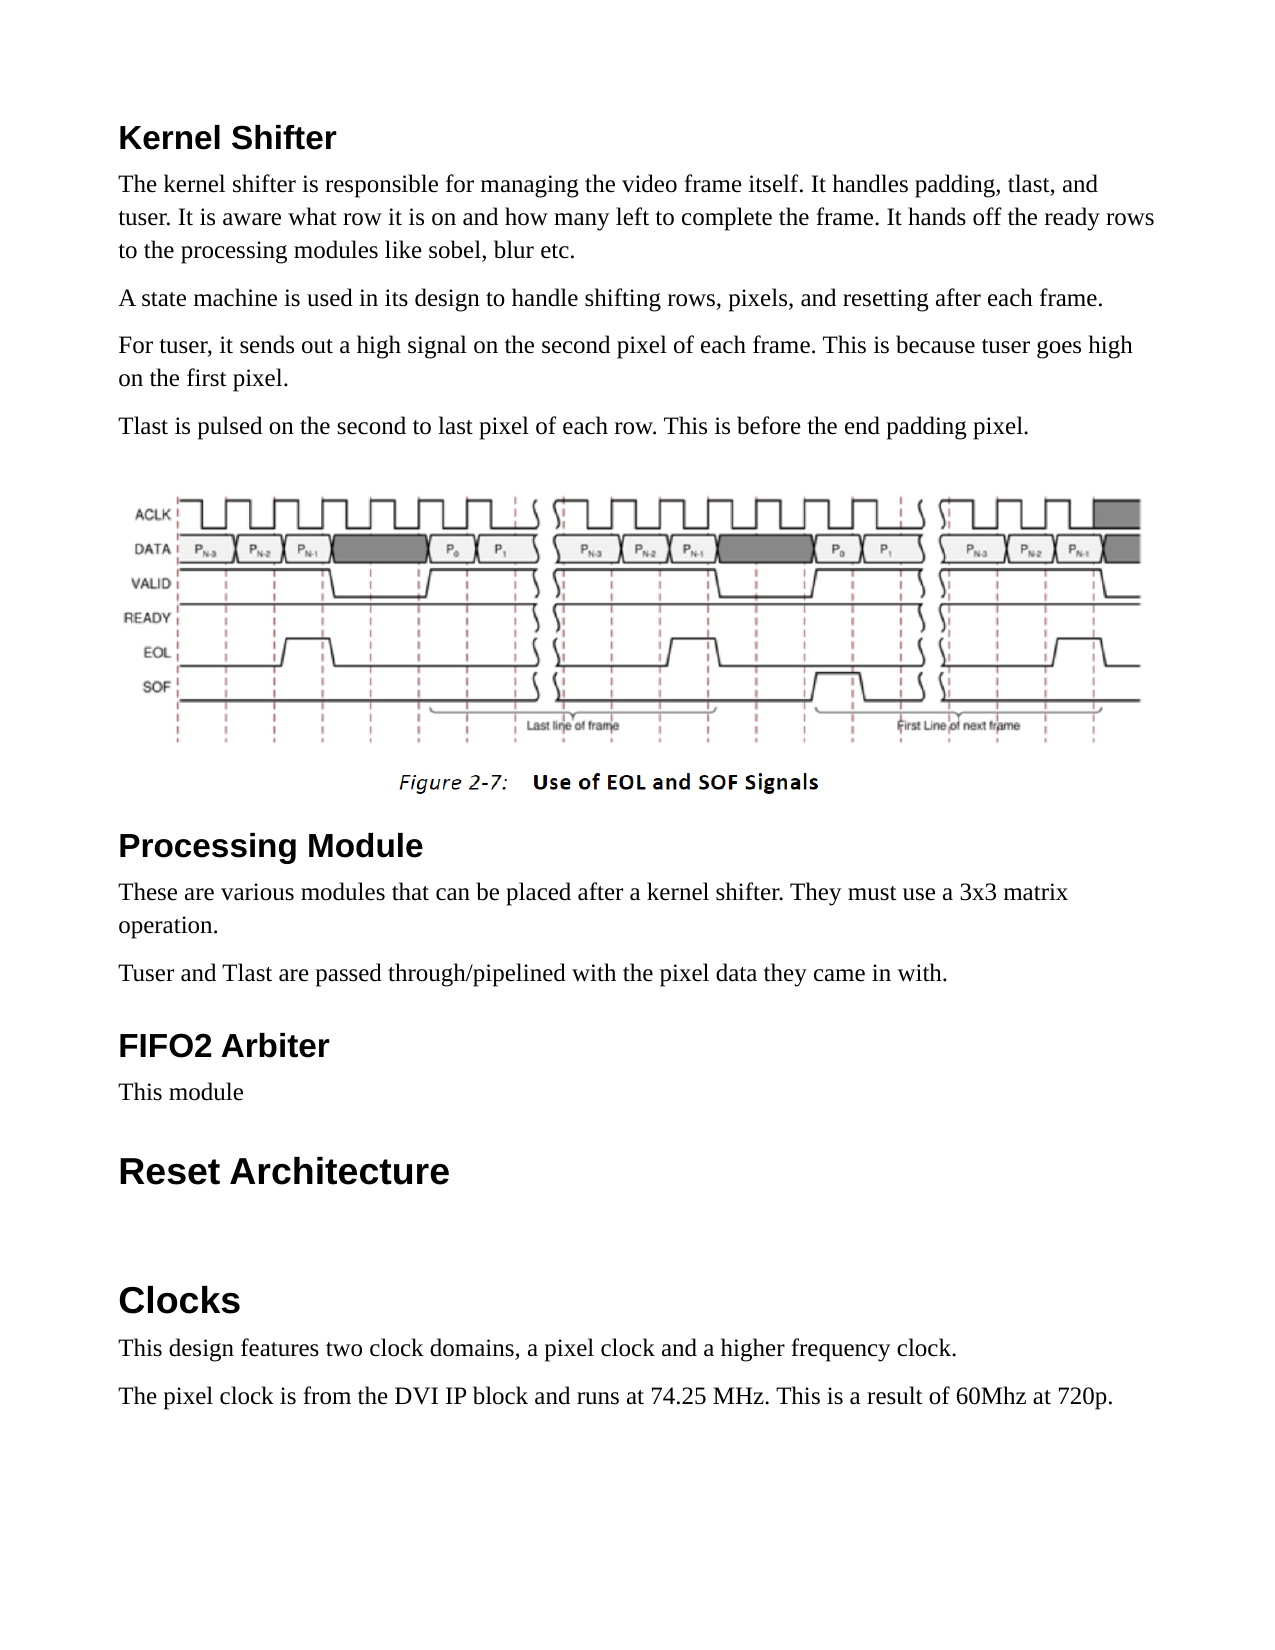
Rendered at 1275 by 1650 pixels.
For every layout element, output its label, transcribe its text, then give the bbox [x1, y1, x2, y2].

subtitle Reset Architecture [118, 1149, 1157, 1193]
text For tuser, it sends out a high signal on the second pixel of each frame. This is because tuser goes high on the first pixel. [118, 330, 1157, 392]
text The kernel shifter is responsible for managing the video frame itself. It handles padding, tlast, and tuser. It is aware what row it is on and how many left to complete the frame. It hands off the ready rows to the processing modules like sobel, blur etc. [118, 169, 1157, 264]
text The pixel clock is from the DVI IP block and runs at 74.25 MHz. This is a result of 60Mhz at 720p. [118, 1381, 1157, 1410]
text A state machine is used in its design to handle shifting rows, pixels, and resetting after each frame. [118, 283, 1157, 311]
text Tlast is pulsed on the second to last pixel of each row. This is before the end padding pixel. [118, 411, 1157, 440]
subtitle Kernel Shifter [118, 118, 1157, 157]
subtitle Processing Module [118, 826, 1157, 864]
text These are various modules that can be placed after a kernel shifter. They must use a 3x3 matrix operation. [118, 877, 1157, 939]
subtitle Clocks [118, 1278, 1157, 1321]
text Tuser and Tlast are passed through/pipelined with the pixel data they came in with. [118, 958, 1157, 986]
text This design features two clock domains, a pixel clock and a higher frequency clock. [118, 1333, 1157, 1362]
text This module [118, 1077, 1157, 1106]
picture [118, 458, 1157, 826]
subtitle FIFO2 Arbiter [118, 1026, 1157, 1064]
